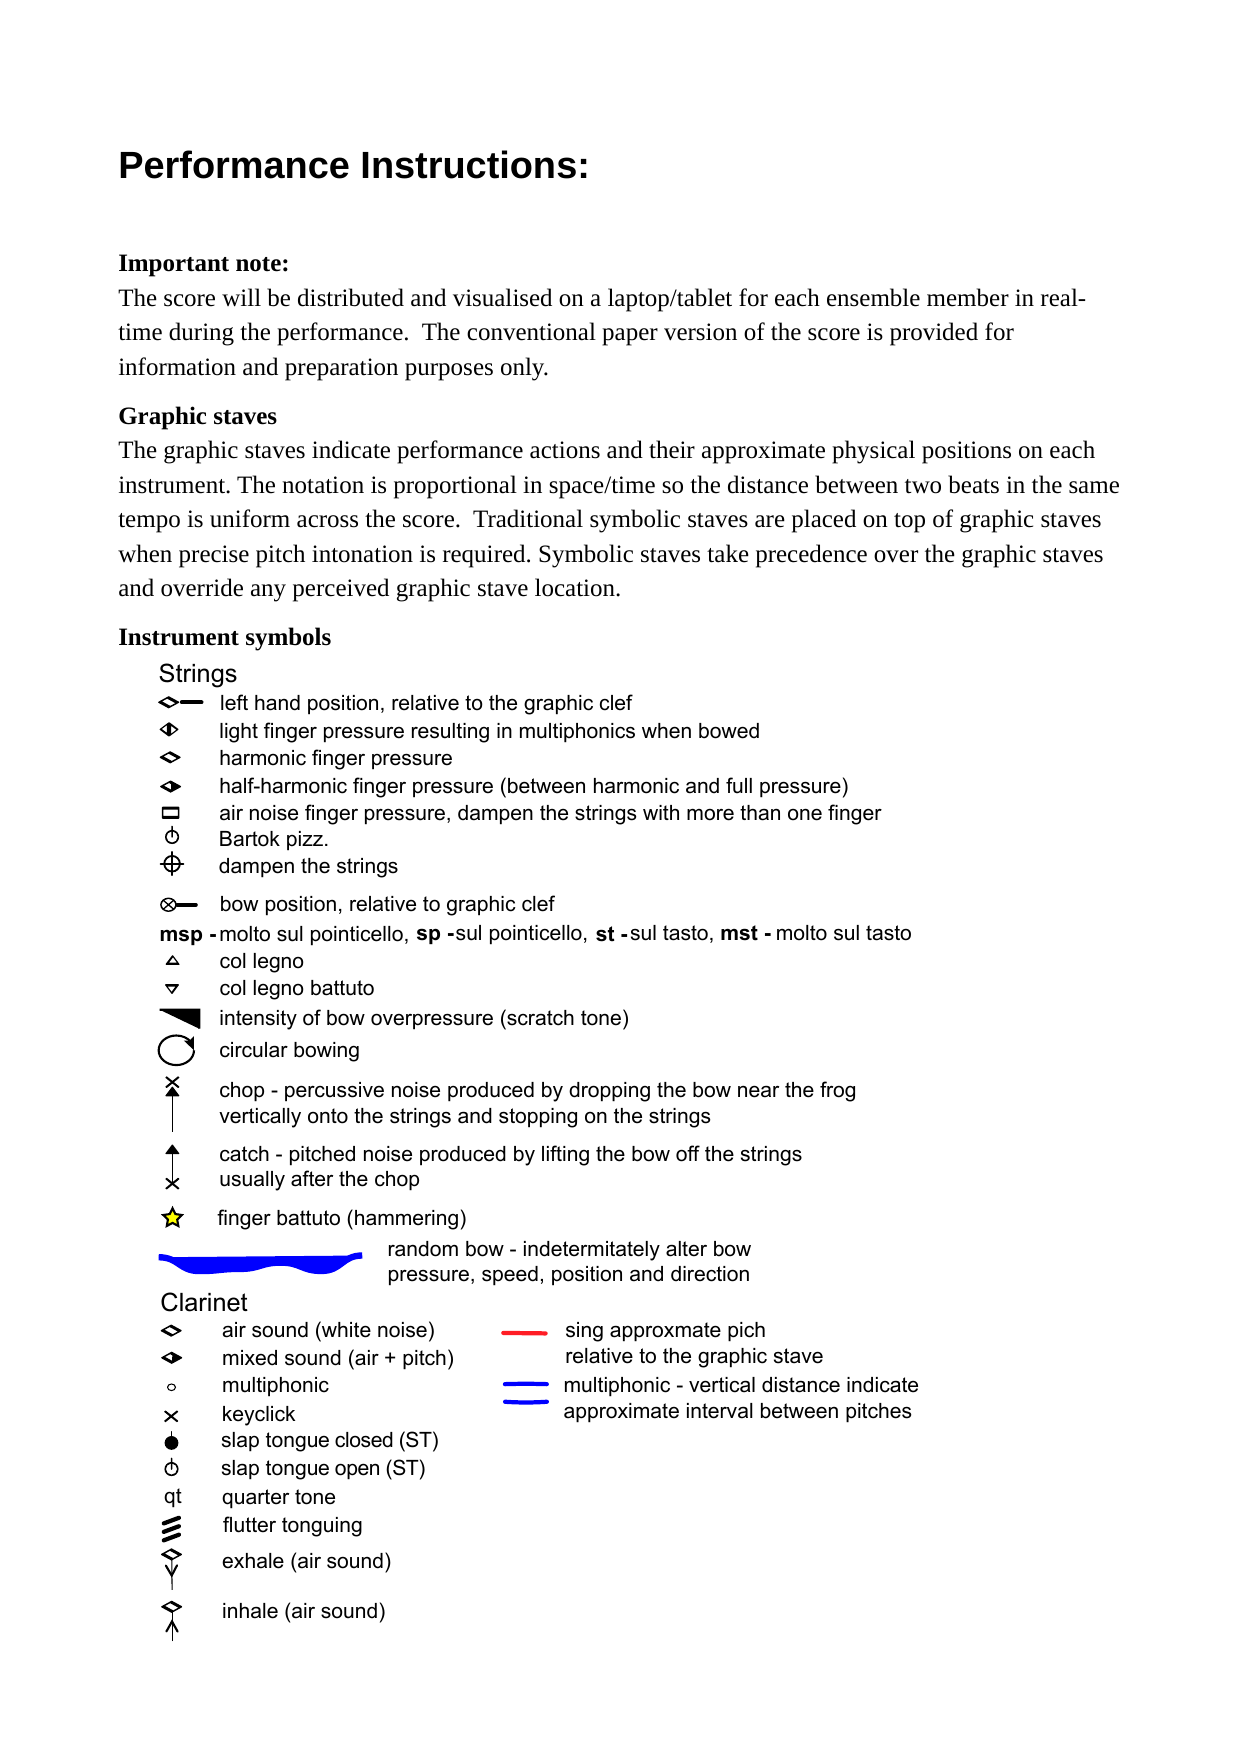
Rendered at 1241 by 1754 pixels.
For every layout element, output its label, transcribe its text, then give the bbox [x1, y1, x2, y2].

text Important note: The score will be distributed and visualised on a laptop/tablet for each ensemble member in real-time during the performance. The conventional paper version of the score is provided for information and preparation purposes only. [118, 248, 1122, 381]
text Instrument symbols [118, 622, 1122, 651]
text Graphic staves The graphic staves indicate performance actions and their approximate physical positions on each instrument. The notation is proportional in space/time so the distance between two beats in the same tempo is uniform across the score. Traditional symbolic staves are placed on top of graphic staves when precise pitch intonation is required. Symbolic staves take precedence over the graphic staves and override any perceived graphic stave location. [118, 401, 1122, 602]
subtitle Performance Instructions: [118, 143, 1122, 187]
